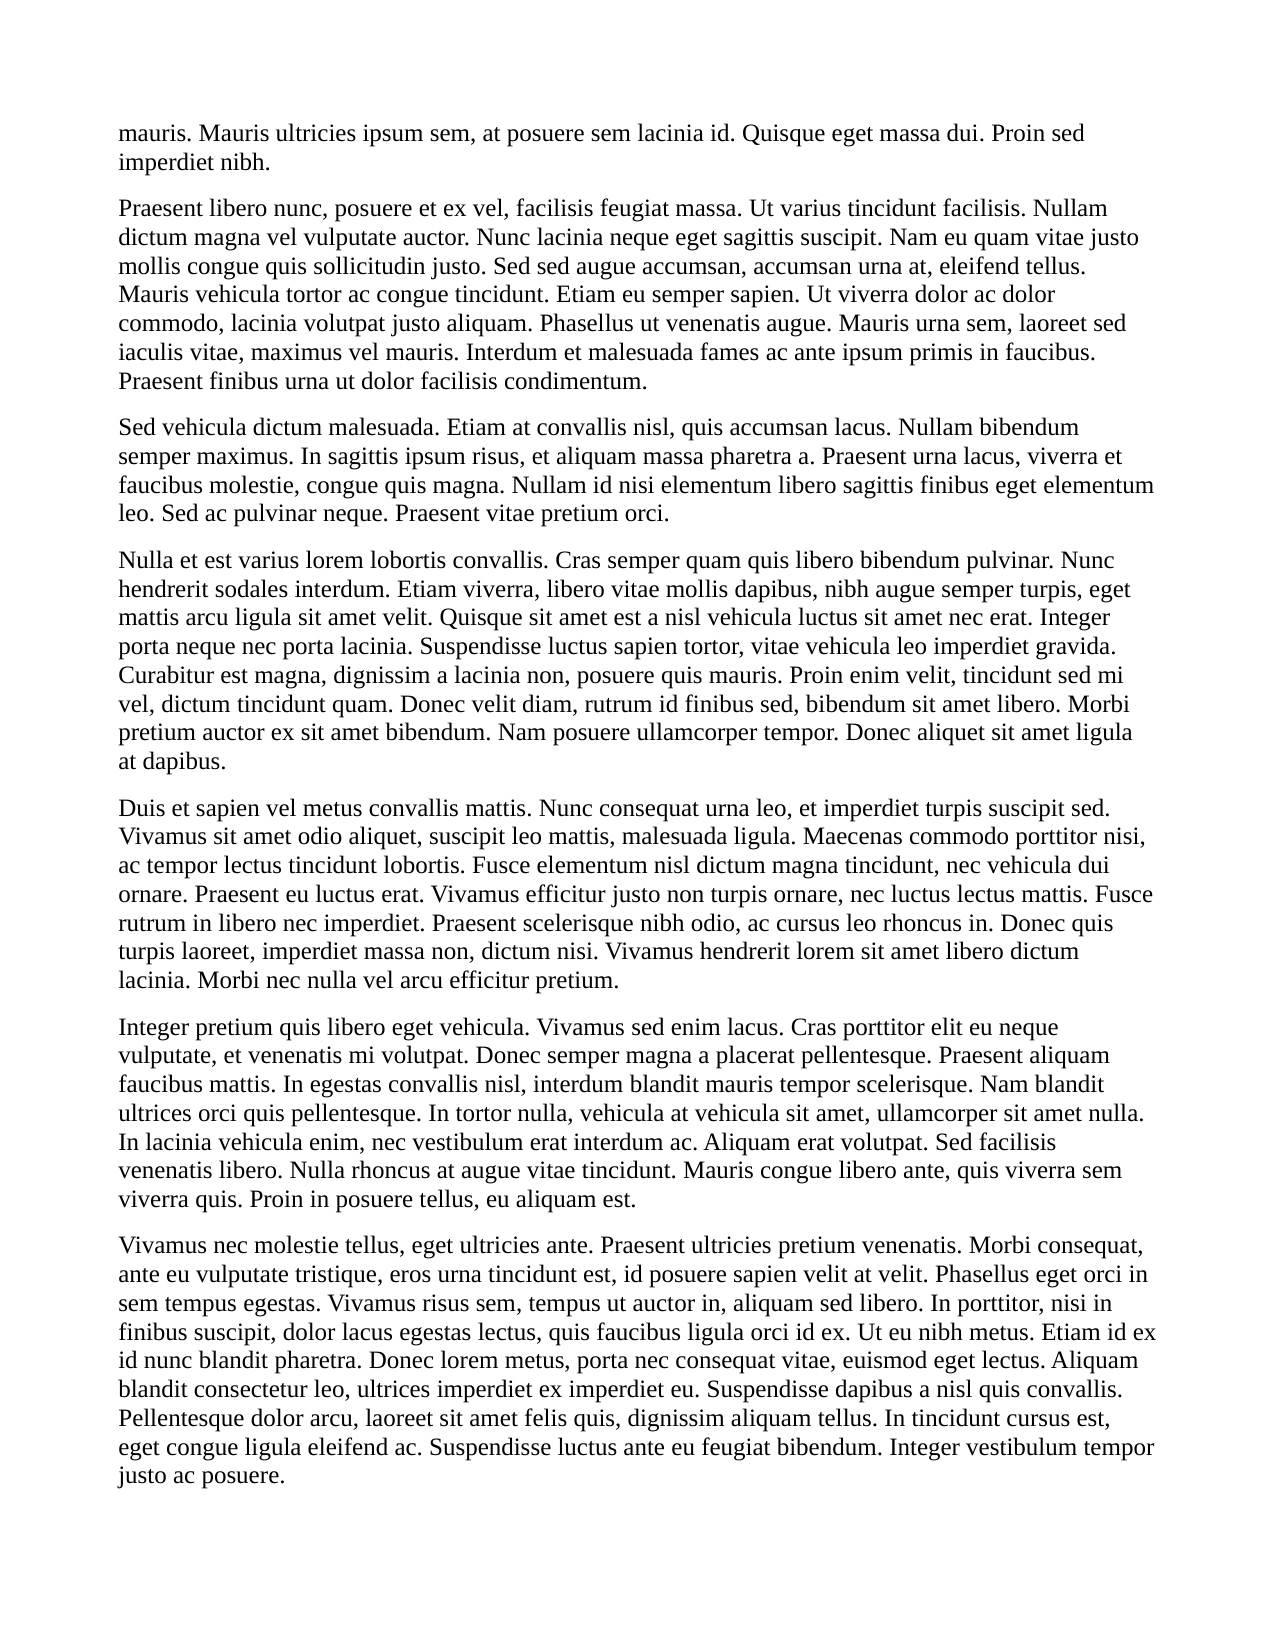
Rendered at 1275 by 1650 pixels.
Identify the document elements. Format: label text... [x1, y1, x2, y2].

text Praesent libero nunc, posuere et ex vel, facilisis feugiat massa. Ut varius tincidunt facilisis. Nullam dictum magna vel vulputate auctor. Nunc lacinia neque eget sagittis suscipit. Nam eu quam vitae justo mollis congue quis sollicitudin justo. Sed sed augue accumsan, accumsan urna at, eleifend tellus. Mauris vehicula tortor ac congue tincidunt. Etiam eu semper sapien. Ut viverra dolor ac dolor commodo, lacinia volutpat justo aliquam. Phasellus ut venenatis augue. Mauris urna sem, laoreet sed iaculis vitae, maximus vel mauris. Interdum et malesuada fames ac ante ipsum primis in faucibus. Praesent finibus urna ut dolor facilisis condimentum. [118, 193, 1157, 394]
text Vivamus nec molestie tellus, eget ultricies ante. Praesent ultricies pretium venenatis. Morbi consequat, ante eu vulputate tristique, eros urna tincidunt est, id posuere sapien velit at velit. Phasellus eget orci in sem tempus egestas. Vivamus risus sem, tempus ut auctor in, aliquam sed libero. In porttitor, nisi in finibus suscipit, dolor lacus egestas lectus, quis faucibus ligula orci id ex. Ut eu nibh metus. Etiam id ex id nunc blandit pharetra. Donec lorem metus, porta nec consequat vitae, euismod eget lectus. Aliquam blandit consectetur leo, ultrices imperdiet ex imperdiet eu. Suspendisse dapibus a nisl quis convallis. Pellentesque dolor arcu, laoreet sit amet felis quis, dignissim aliquam tellus. In tincidunt cursus est, eget congue ligula eleifend ac. Suspendisse luctus ante eu feugiat bibendum. Integer vestibulum tempor justo ac posuere. [118, 1231, 1157, 1489]
text Integer pretium quis libero eget vehicula. Vivamus sed enim lacus. Cras porttitor elit eu neque vulputate, et venenatis mi volutpat. Donec semper magna a placerat pellentesque. Praesent aliquam faucibus mattis. In egestas convallis nisl, interdum blandit mauris tempor scelerisque. Nam blandit ultrices orci quis pellentesque. In tortor nulla, vehicula at vehicula sit amet, ullamcorper sit amet nulla. In lacinia vehicula enim, nec vestibulum erat interdum ac. Aliquam erat volutpat. Sed facilisis venenatis libero. Nulla rhoncus at augue vitae tincidunt. Mauris congue libero ante, quis viverra sem viverra quis. Proin in posuere tellus, eu aliquam est. [118, 1012, 1157, 1213]
text Nulla et est varius lorem lobortis convallis. Cras semper quam quis libero bibendum pulvinar. Nunc hendrerit sodales interdum. Etiam viverra, libero vitae mollis dapibus, nibh augue semper turpis, eget mattis arcu ligula sit amet velit. Quisque sit amet est a nisl vehicula luctus sit amet nec erat. Integer porta neque nec porta lacinia. Suspendisse luctus sapien tortor, vitae vehicula leo imperdiet gravida. Curabitur est magna, dignissim a lacinia non, posuere quis mauris. Proin enim velit, tincidunt sed mi vel, dictum tincidunt quam. Donec velit diam, rutrum id finibus sed, bibendum sit amet libero. Morbi pretium auctor ex sit amet bibendum. Nam posuere ullamcorper tempor. Donec aliquet sit amet ligula at dapibus. [118, 545, 1157, 775]
text Sed vehicula dictum malesuada. Etiam at convallis nisl, quis accumsan lacus. Nullam bibendum semper maximus. In sagittis ipsum risus, et aliquam massa pharetra a. Praesent urna lacus, viverra et faucibus molestie, congue quis magna. Nullam id nisi elementum libero sagittis finibus eget elementum leo. Sed ac pulvinar neque. Praesent vitae pretium orci. [118, 412, 1157, 527]
text mauris. Mauris ultricies ipsum sem, at posuere sem lacinia id. Quisque eget massa dui. Proin sed imperdiet nibh. [118, 118, 1157, 176]
text Duis et sapien vel metus convallis mattis. Nunc consequat urna leo, et imperdiet turpis suscipit sed. Vivamus sit amet odio aliquet, suscipit leo mattis, malesuada ligula. Maecenas commodo porttitor nisi, ac tempor lectus tincidunt lobortis. Fusce elementum nisl dictum magna tincidunt, nec vehicula dui ornare. Praesent eu luctus erat. Vivamus efficitur justo non turpis ornare, nec luctus lectus mattis. Fusce rutrum in libero nec imperdiet. Praesent scelerisque nibh odio, ac cursus leo rhoncus in. Donec quis turpis laoreet, imperdiet massa non, dictum nisi. Vivamus hendrerit lorem sit amet libero dictum lacinia. Morbi nec nulla vel arcu efficitur pretium. [118, 793, 1157, 994]
